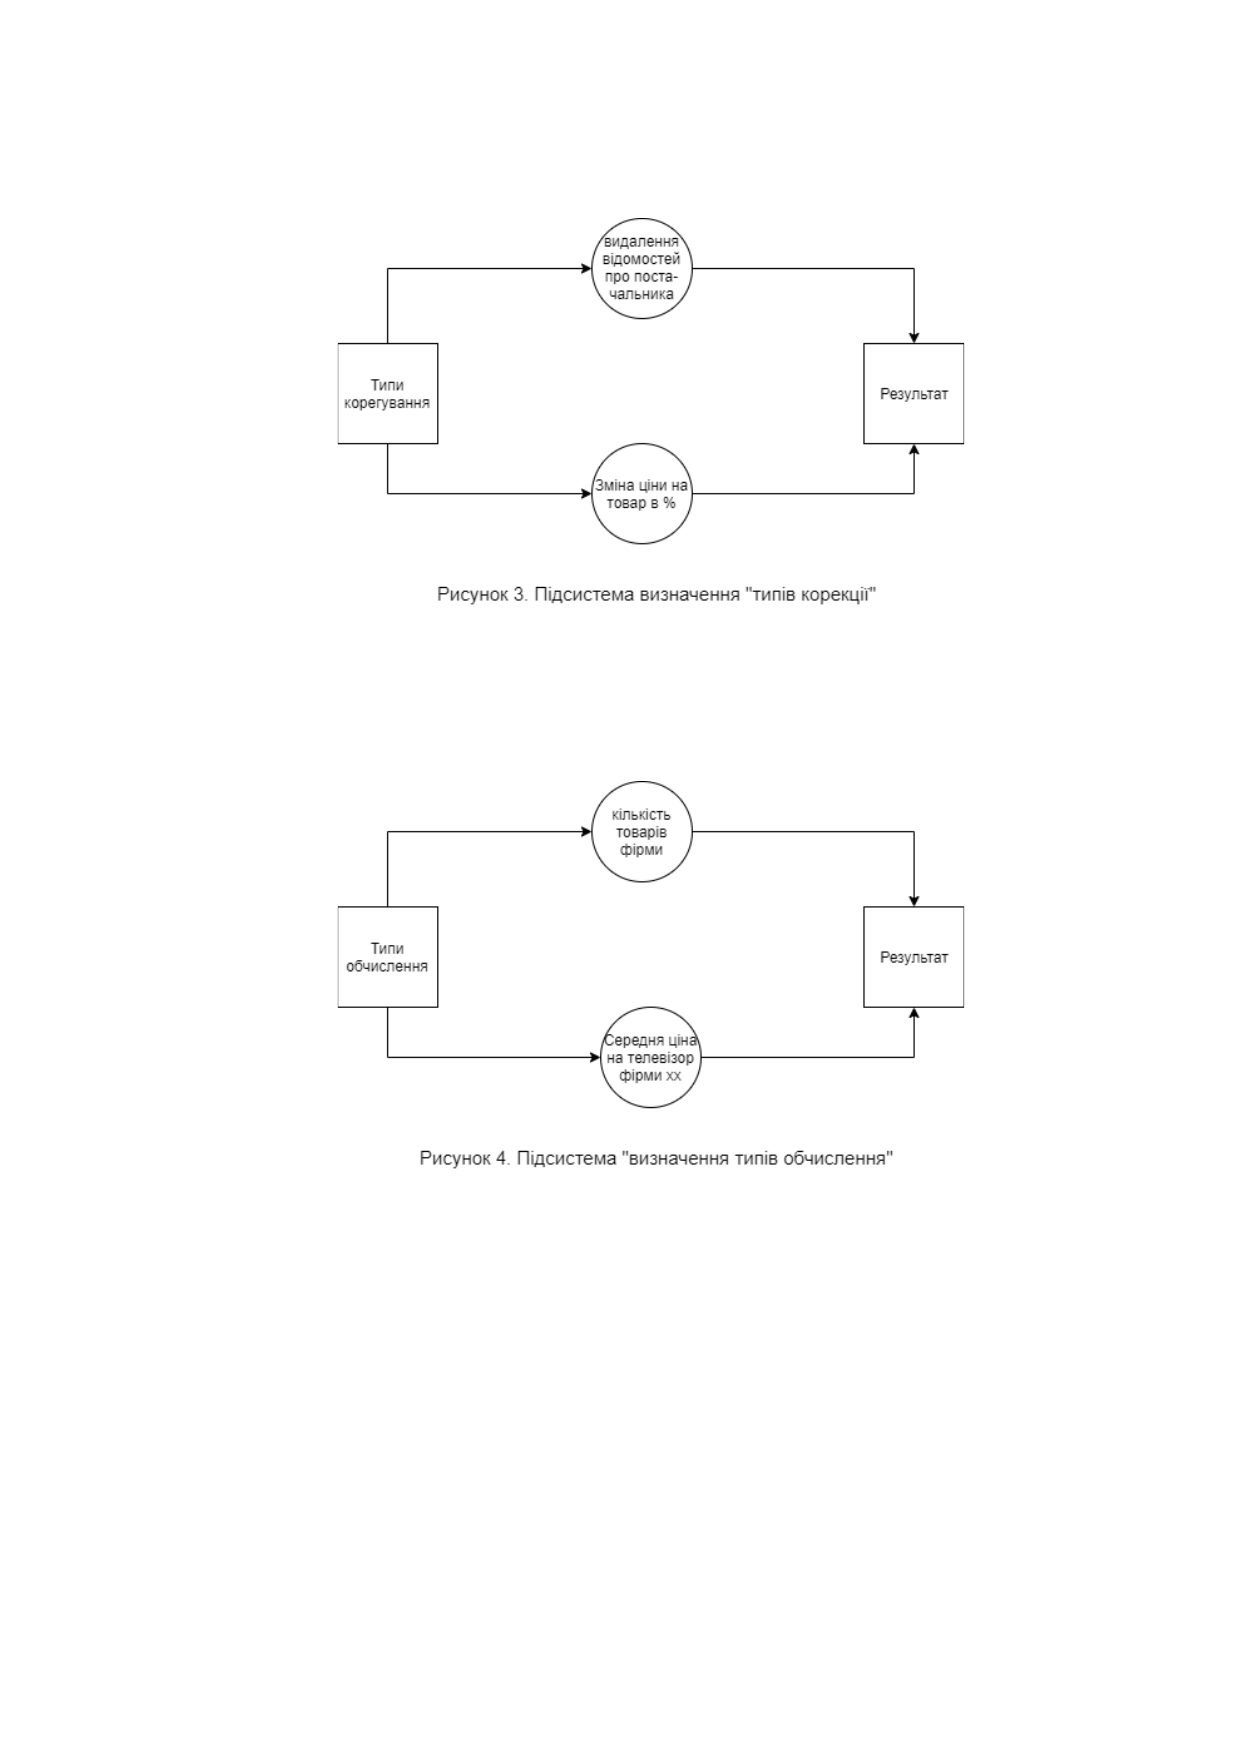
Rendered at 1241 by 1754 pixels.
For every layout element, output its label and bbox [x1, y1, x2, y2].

picture [337, 218, 965, 607]
picture [337, 781, 965, 1171]
